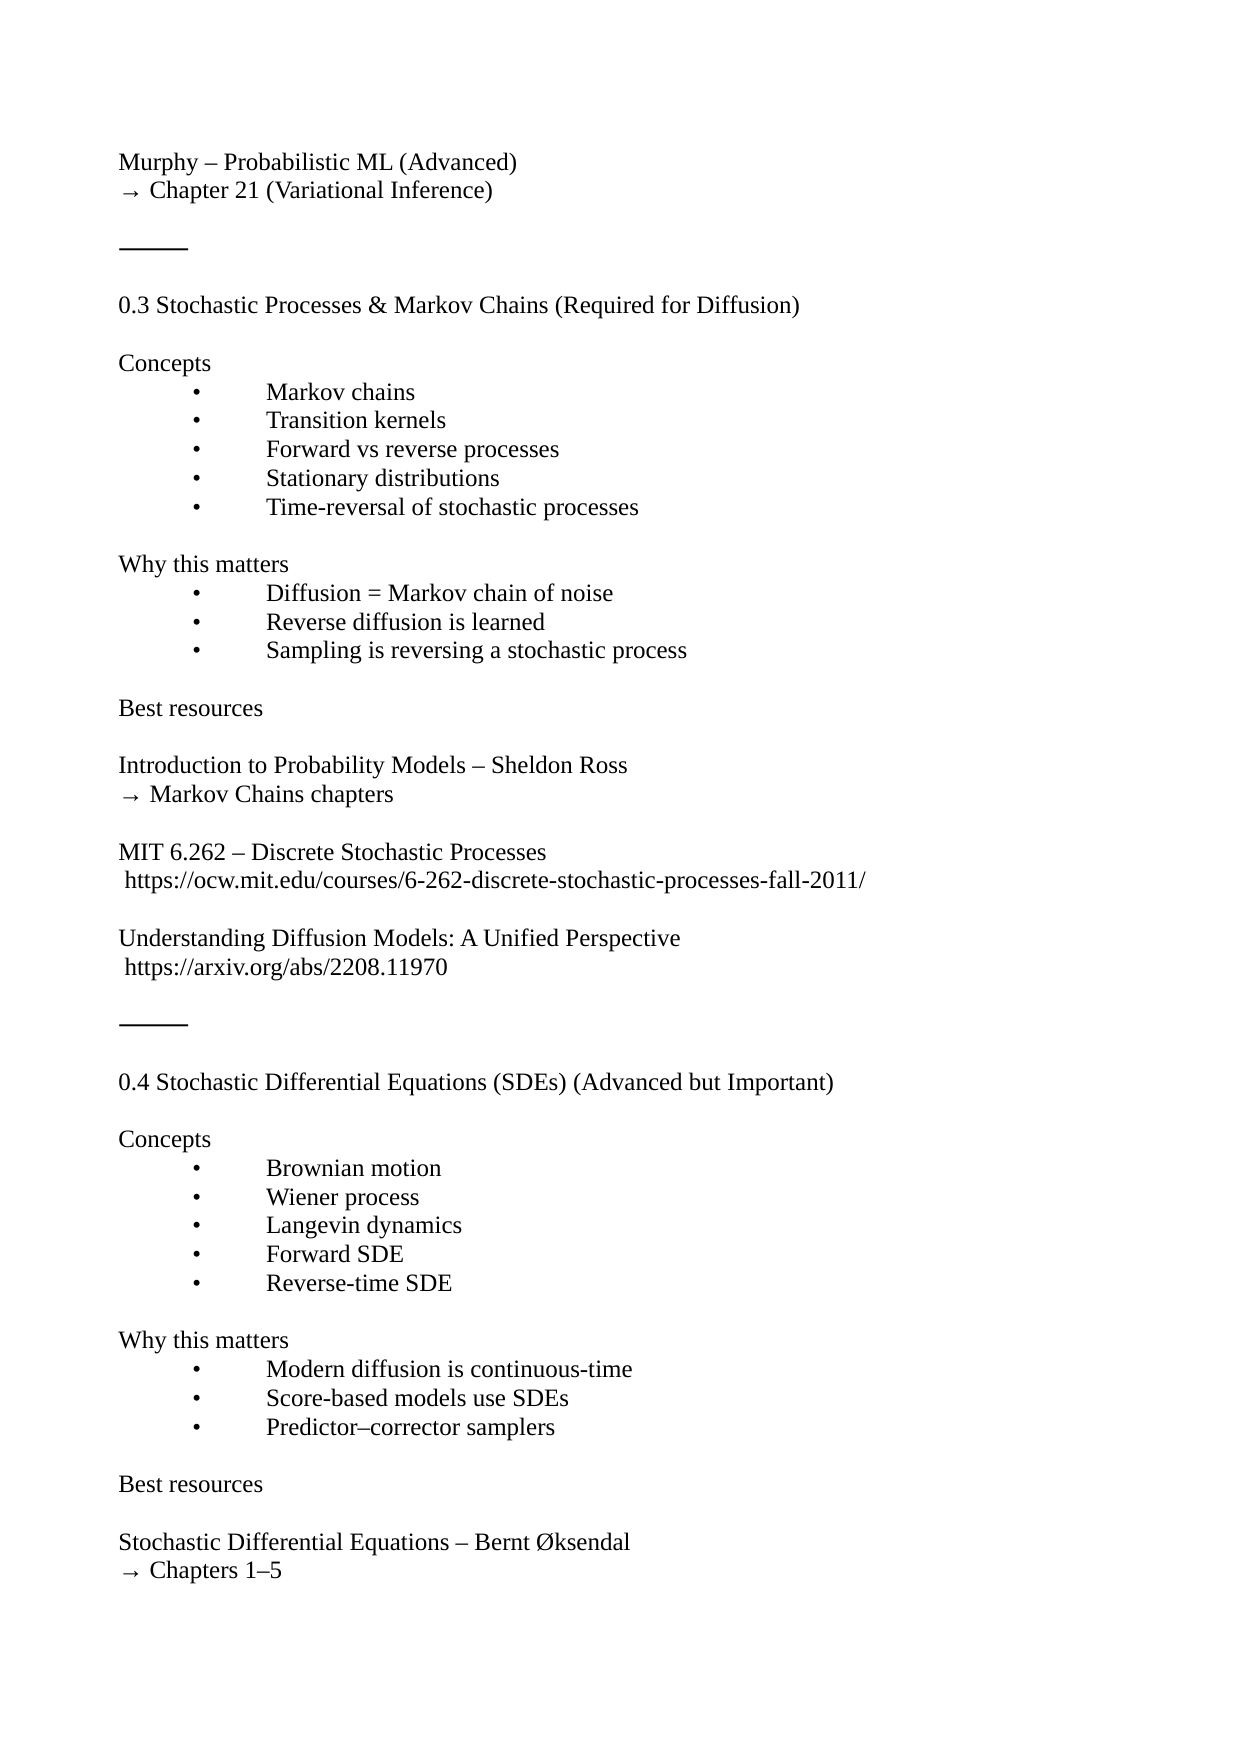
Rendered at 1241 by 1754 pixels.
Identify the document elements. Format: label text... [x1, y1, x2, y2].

text https://arxiv.org/abs/2208.11970 [118, 952, 1122, 981]
text 0.3 Stochastic Processes & Markov Chains (Required for Diffusion) [118, 291, 1122, 319]
text • Wiener process [118, 1182, 1122, 1211]
text • Score-based models use SDEs [118, 1383, 1122, 1412]
text 0.4 Stochastic Differential Equations (SDEs) (Advanced but Important) [118, 1067, 1122, 1096]
text Murphy – Probabilistic ML (Advanced) [118, 147, 1122, 176]
text • Time-reversal of stochastic processes [118, 492, 1122, 521]
text • Predictor–corrector samplers [118, 1412, 1122, 1441]
text ⸻ [118, 1009, 1122, 1038]
text Concepts [118, 1124, 1122, 1153]
text Understanding Diffusion Models: A Unified Perspective [118, 923, 1122, 952]
text Introduction to Probability Models – Sheldon Ross [118, 751, 1122, 779]
text MIT 6.262 – Discrete Stochastic Processes [118, 837, 1122, 866]
text • Sampling is reversing a stochastic process [118, 636, 1122, 664]
text • Reverse diffusion is learned [118, 607, 1122, 636]
text → Chapters 1–5 [118, 1556, 1122, 1584]
text Best resources [118, 1469, 1122, 1498]
text • Transition kernels [118, 406, 1122, 434]
text ⸻ [118, 233, 1122, 262]
text Why this matters [118, 549, 1122, 578]
text • Reverse-time SDE [118, 1268, 1122, 1297]
text https://ocw.mit.edu/courses/6-262-discrete-stochastic-processes-fall-2011/ [118, 866, 1122, 894]
text • Diffusion = Markov chain of noise [118, 578, 1122, 607]
text • Langevin dynamics [118, 1211, 1122, 1239]
text • Markov chains [118, 377, 1122, 406]
text → Markov Chains chapters [118, 779, 1122, 808]
text Concepts [118, 348, 1122, 377]
text Why this matters [118, 1326, 1122, 1354]
text • Modern diffusion is continuous-time [118, 1354, 1122, 1383]
text • Brownian motion [118, 1153, 1122, 1182]
text Best resources [118, 693, 1122, 722]
text Stochastic Differential Equations – Bernt Øksendal [118, 1527, 1122, 1556]
text • Stationary distributions [118, 463, 1122, 492]
text • Forward vs reverse processes [118, 434, 1122, 463]
text → Chapter 21 (Variational Inference) [118, 176, 1122, 204]
text • Forward SDE [118, 1239, 1122, 1268]
